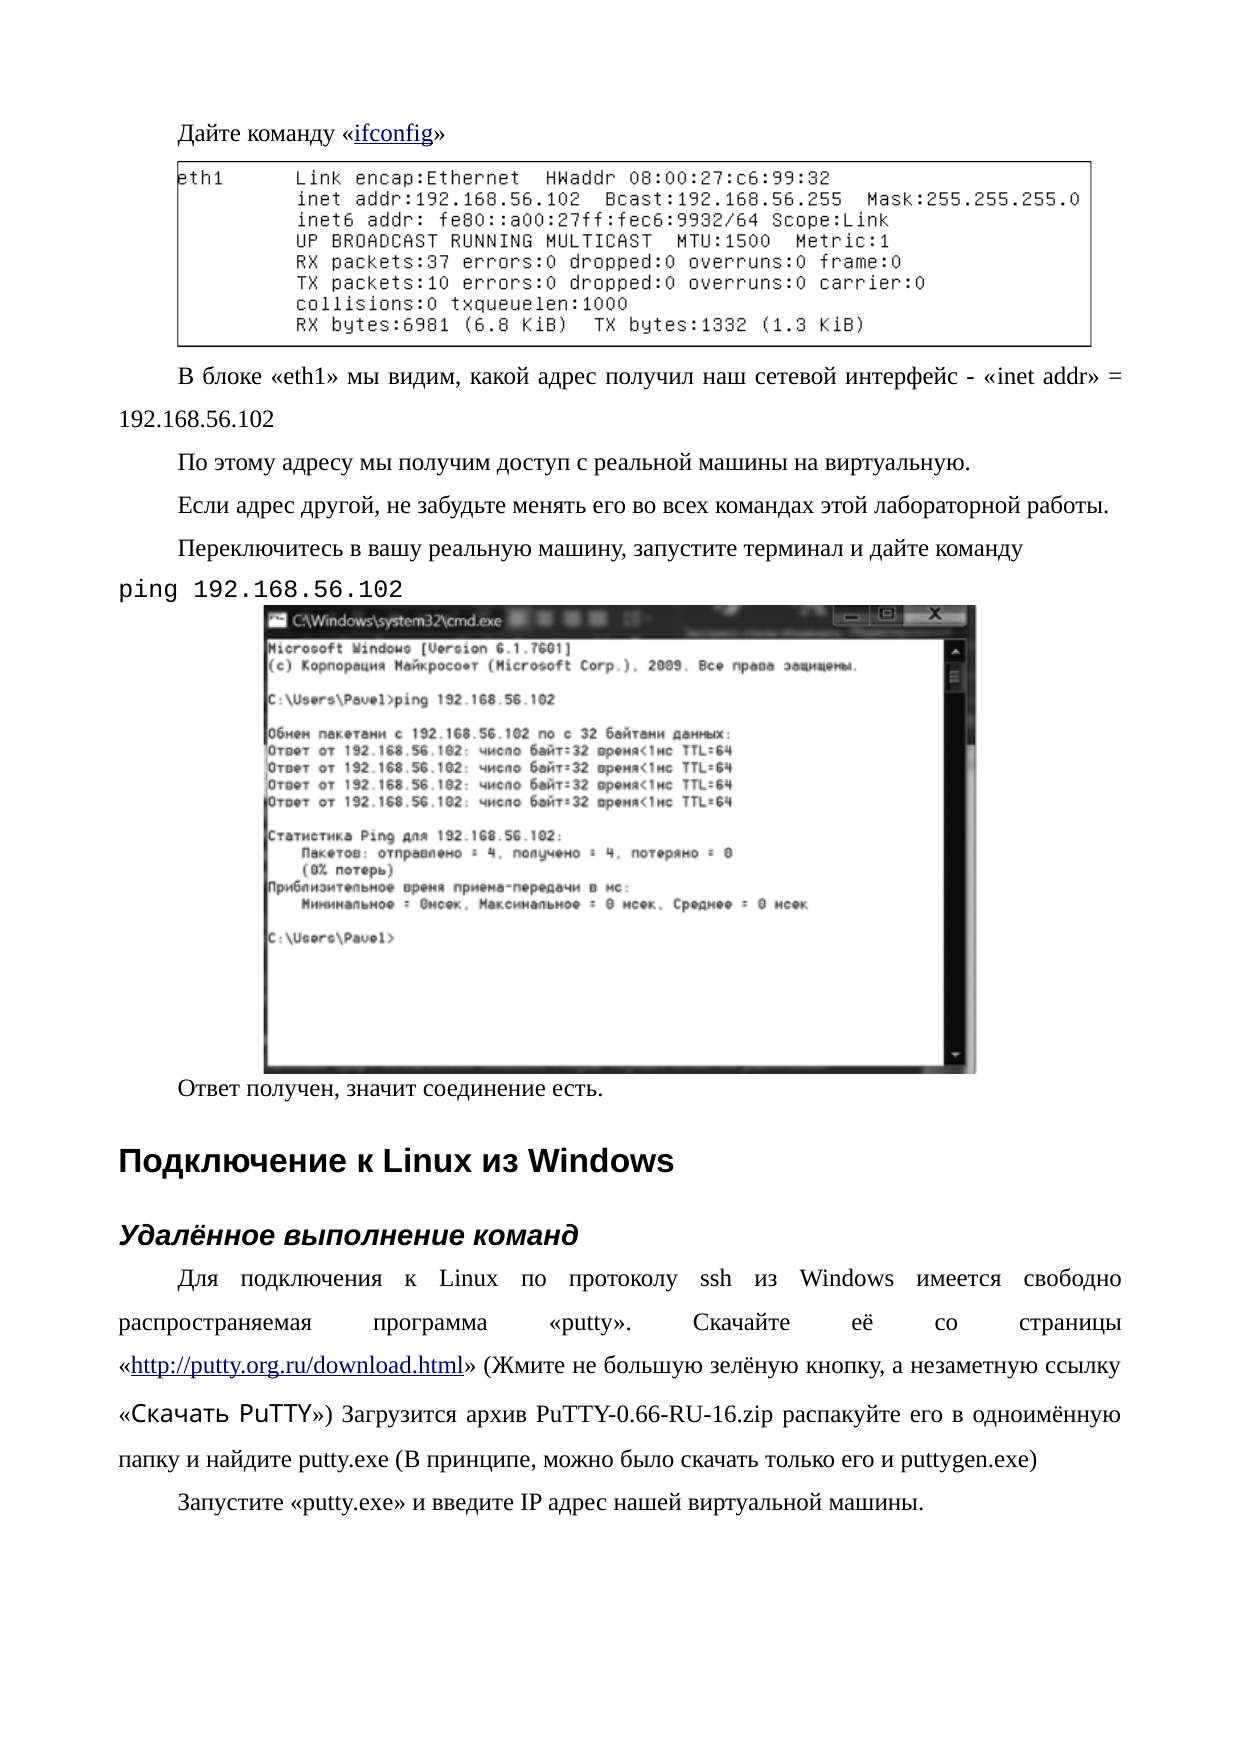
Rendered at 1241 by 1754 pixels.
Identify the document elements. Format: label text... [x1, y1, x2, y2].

text Для подключения к Linux по протоколу ssh из Windows имеется свободно распространяемая программа «putty». Скачайте её со страницы «http://putty.org.ru/download.html» (Жмите не большую зелёную кнопку, а незаметную ссылку «Скачать PuTTY») Загрузится архив PuTTY-0.66-RU-16.zip распакуйте его в одноимённую папку и найдите putty.exe (В принципе, можно было скачать только его и puttygen.exe) [118, 1263, 1122, 1473]
text В блоке «eth1» мы видим, какой адрес получил наш сетевой интерфейс - «inet addr» = 192.168.56.102 [118, 361, 1122, 433]
text Запустите «putty.exe» и введите IP адрес нашей виртуальной машины. [118, 1487, 1122, 1516]
text Если адрес другой, не забудьте менять его во всех командах этой лабораторной работы. [118, 490, 1122, 519]
text Дайте команду «ifconfig» [118, 118, 1122, 147]
subtitle Подключение к Linux из Windows [118, 1141, 1122, 1180]
text Ответ получен, значит соединение есть. [118, 1073, 1122, 1102]
text ping 192.168.56.102 [118, 577, 1122, 605]
picture [263, 605, 977, 1074]
subtitle Удалённое выполнение команд [118, 1217, 1122, 1251]
picture [177, 161, 1092, 347]
text По этому адресу мы получим доступ с реальной машины на виртуальную. [118, 447, 1122, 476]
text Переключитесь в вашу реальную машину, запустите терминал и дайте команду [118, 533, 1122, 562]
